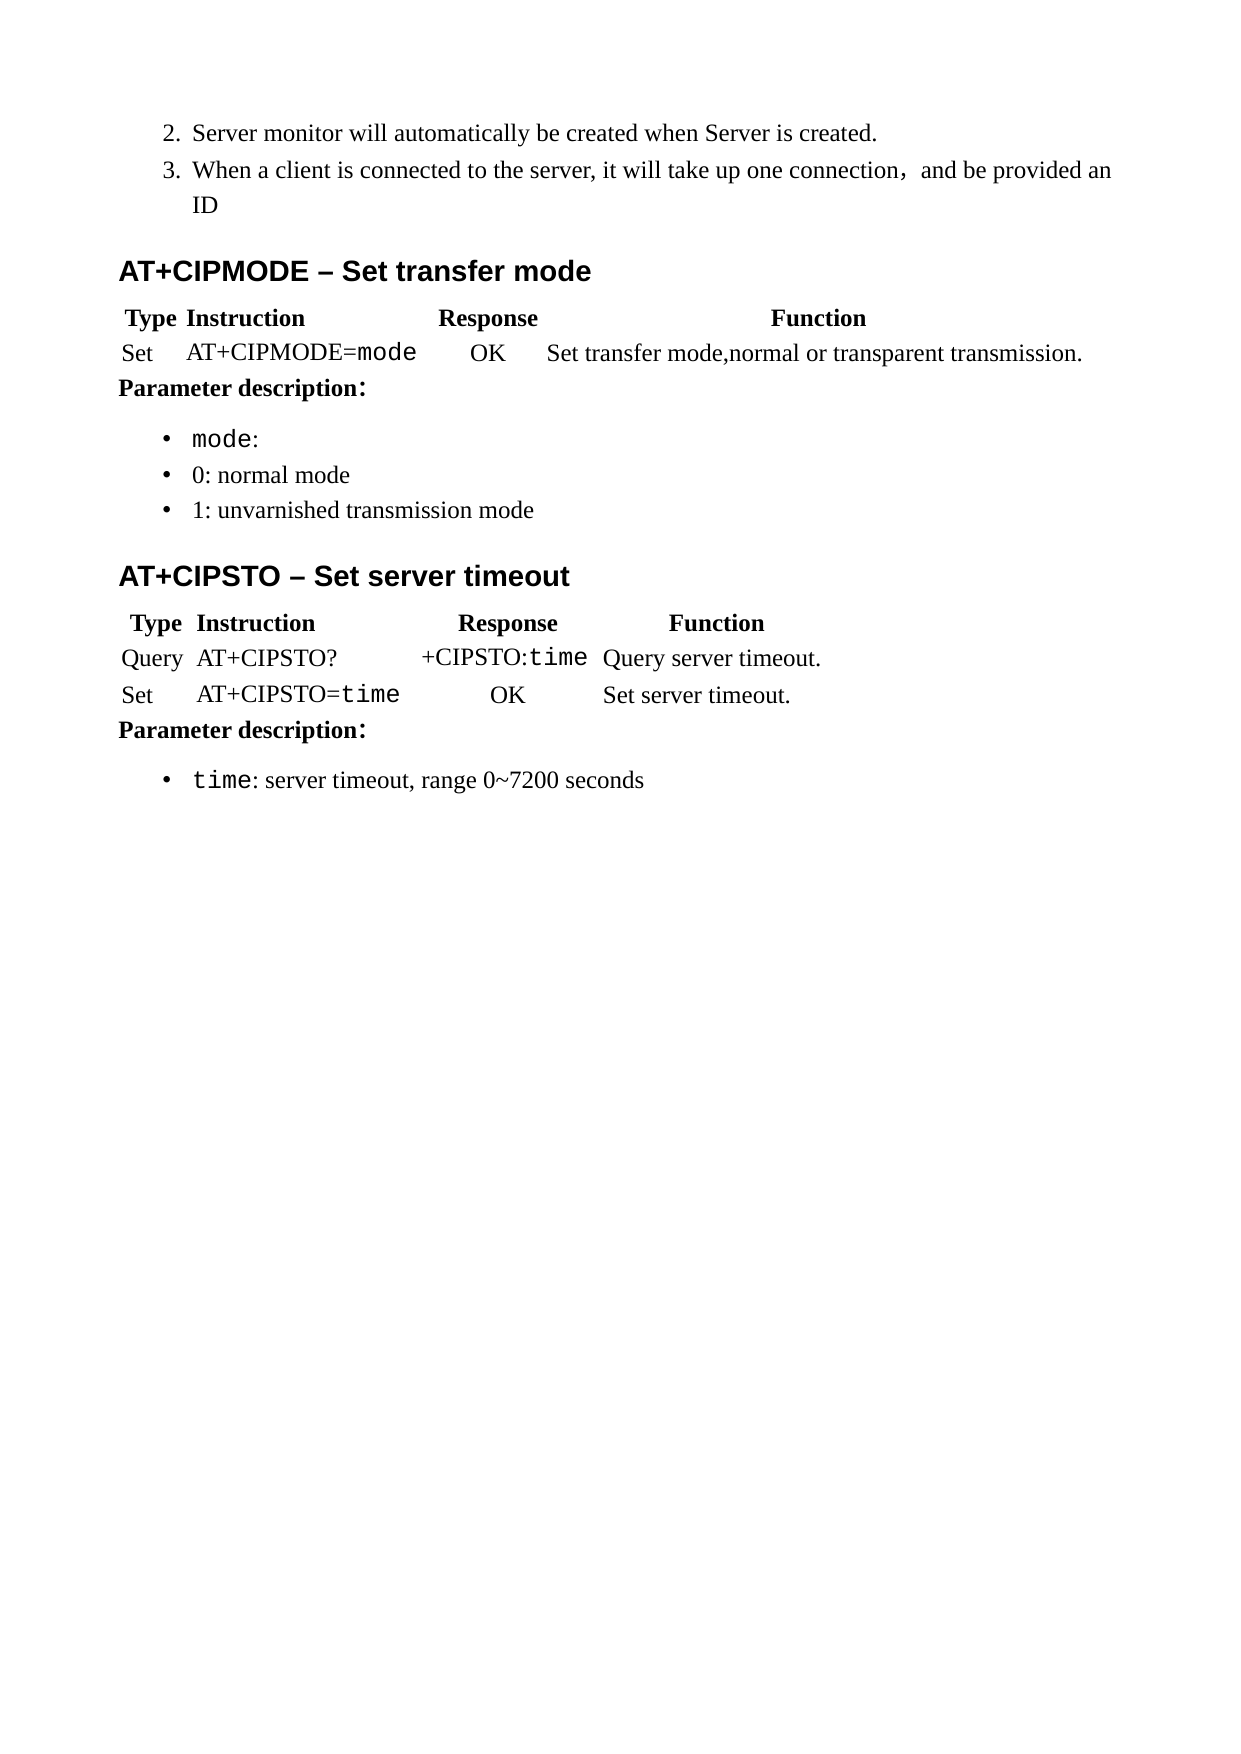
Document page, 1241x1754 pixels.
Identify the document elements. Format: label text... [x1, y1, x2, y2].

table_cell Set server timeout. [600, 676, 833, 713]
table_header Instruction [183, 300, 433, 334]
table_cell AT+CIPMODE=mode [183, 335, 433, 371]
list time: server timeout, range 0~7200 seconds [162, 765, 1122, 796]
table_header Response [416, 605, 600, 639]
table_cell Query server timeout. [600, 640, 833, 676]
table_cell Set [118, 676, 193, 713]
table_cell +CIPSTO:time [416, 640, 600, 676]
table_header Function [544, 300, 1093, 334]
list mode: [162, 424, 1122, 454]
table_cell Query [118, 640, 193, 676]
list Server monitor will automatically be created when Server is created. [162, 118, 1122, 147]
text Parameter description： [118, 371, 1122, 403]
table_cell Set [118, 335, 183, 371]
table_header Instruction [193, 605, 416, 639]
table_cell OK [416, 676, 600, 713]
subtitle AT+CIPSTO – Set server timeout [118, 559, 1122, 592]
subtitle AT+CIPMODE – Set transfer mode [118, 254, 1122, 287]
table_cell Set transfer mode,normal or transparent transmission. [544, 335, 1093, 371]
table_header Type [118, 605, 193, 639]
table_cell AT+CIPSTO? [193, 640, 416, 676]
table_header Type [118, 300, 183, 334]
text Parameter description： [118, 713, 1122, 744]
table_cell OK [433, 335, 543, 371]
table_cell AT+CIPSTO=time [193, 676, 416, 713]
list 1: unvarnished transmission mode [162, 495, 1122, 524]
list 0: normal mode [162, 461, 1122, 489]
list When a client is connected to the server, it will take up one connection，and be provided an ID [162, 153, 1122, 219]
table_header Response [433, 300, 543, 334]
table_header Function [600, 605, 833, 639]
